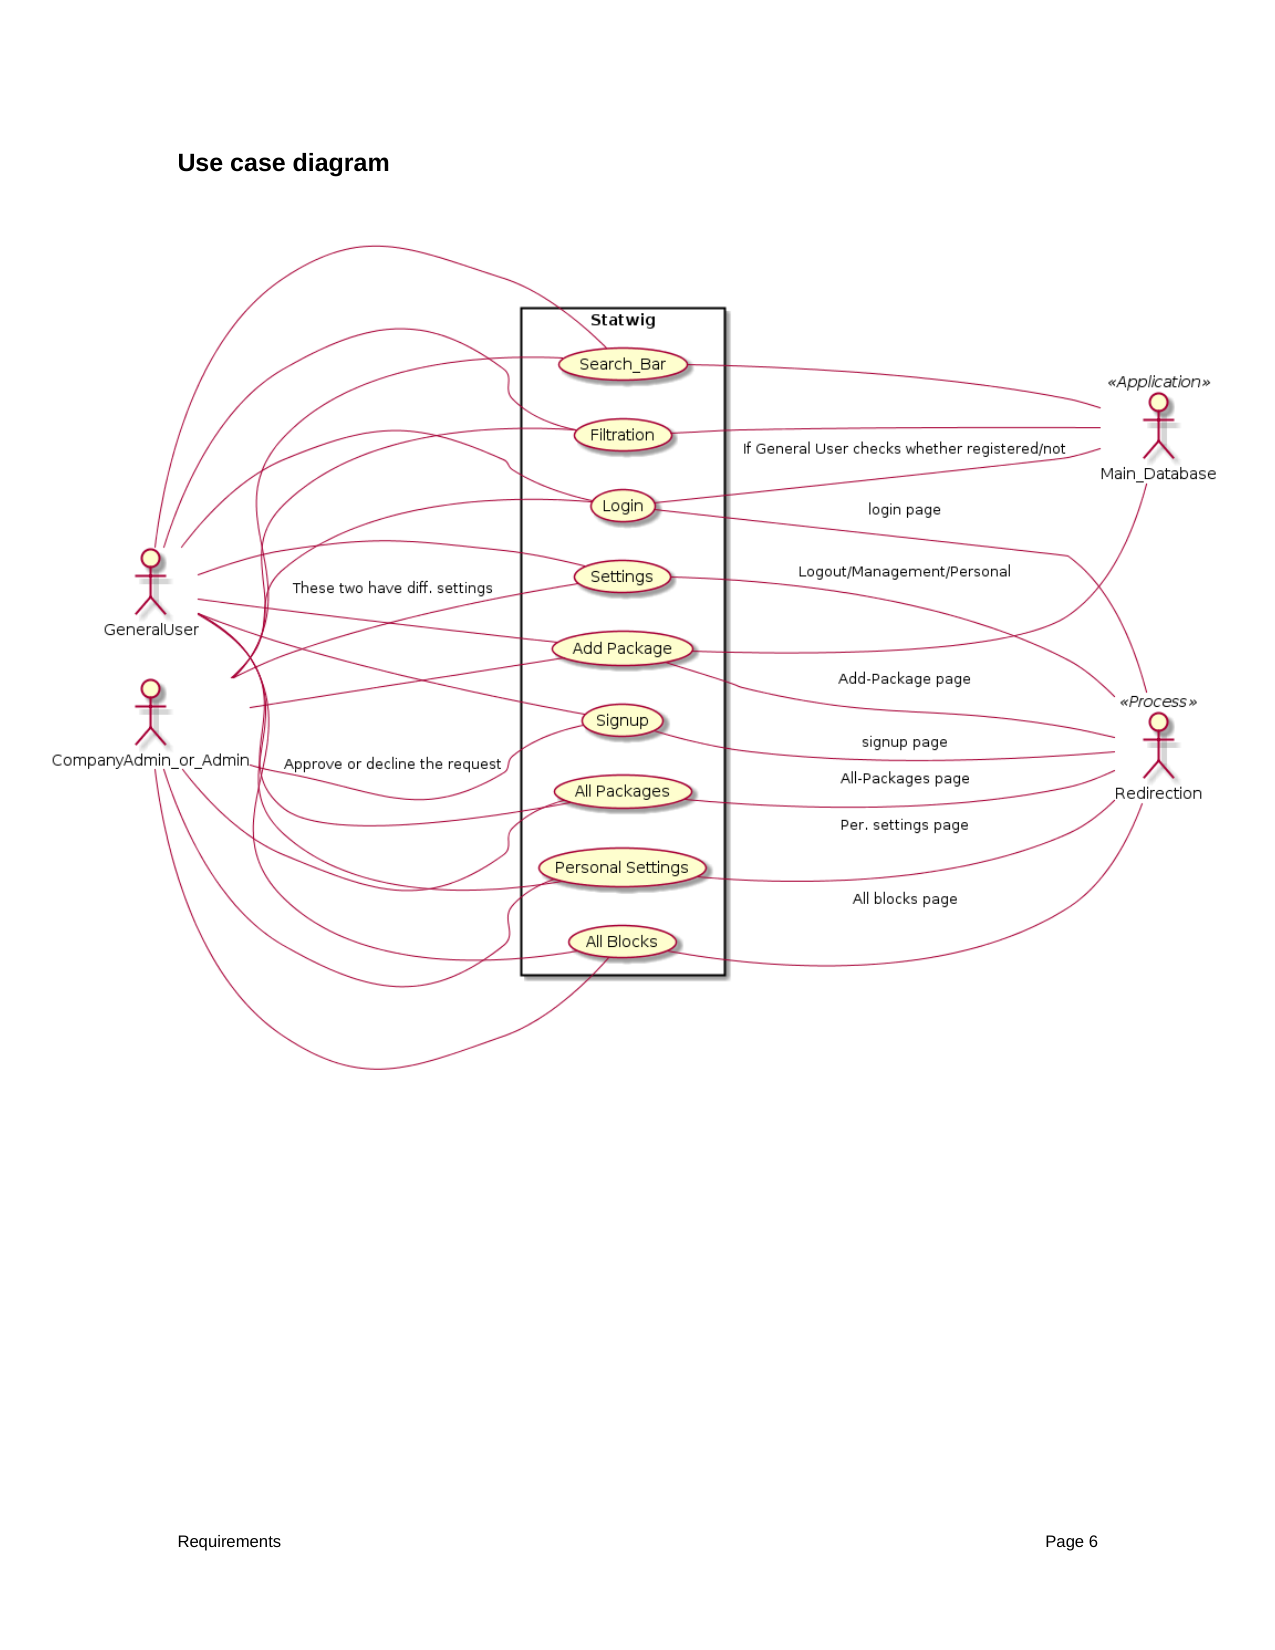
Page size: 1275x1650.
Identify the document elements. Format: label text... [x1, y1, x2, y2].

text Use case diagram [177, 148, 1098, 176]
picture [45, 238, 1228, 1102]
